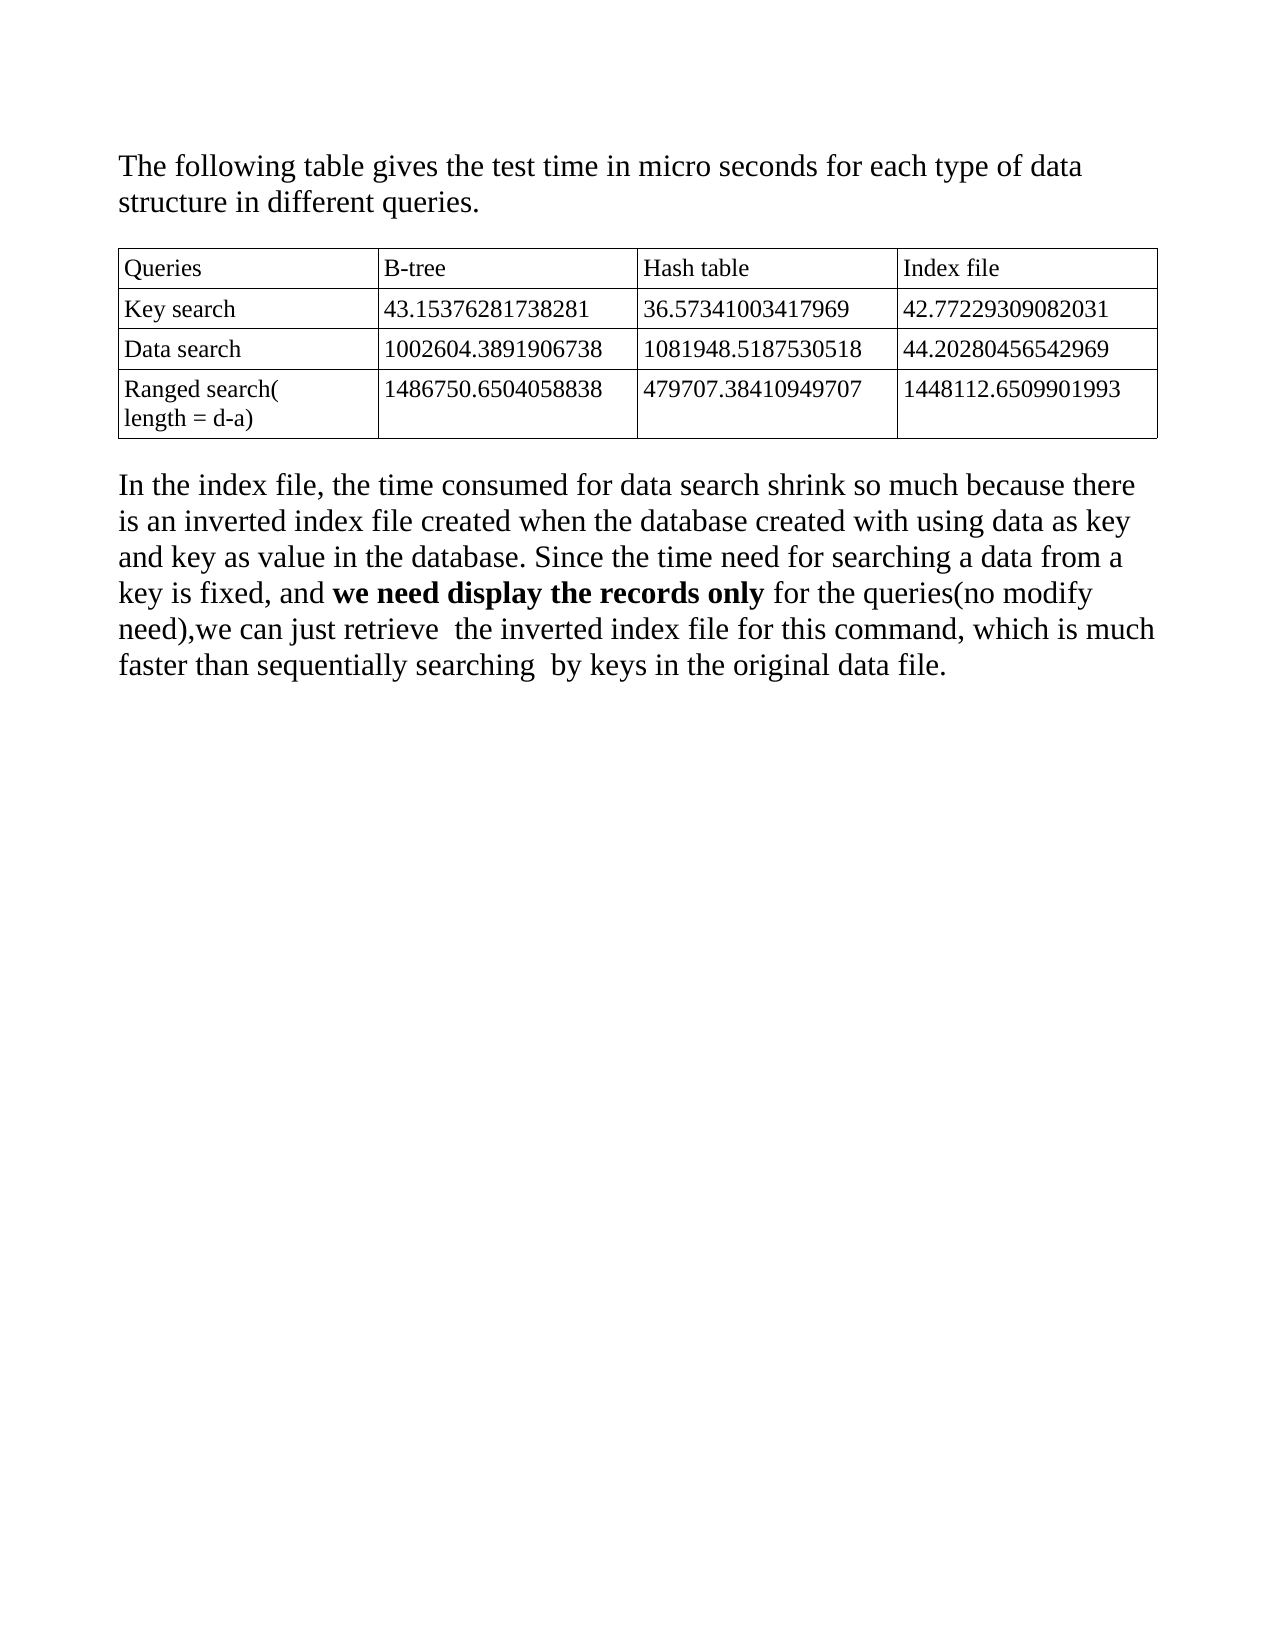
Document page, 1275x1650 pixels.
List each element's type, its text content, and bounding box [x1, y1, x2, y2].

table_cell 36.57341003417969 [638, 289, 897, 328]
table_cell 44.20280456542969 [898, 329, 1157, 368]
table_cell Ranged search( length = d-a) [119, 370, 378, 437]
table_header Hash table [638, 249, 897, 288]
table_cell 1448112.6509901993 [898, 370, 1157, 437]
table_header Index file [898, 249, 1157, 288]
text In the index file, the time consumed for data search shrink so much because there is an inverted index file created when the database created with using data as key and key as value in the database. Since the time need for searching a data from a key is fixed, and we need display the records only for the queries(no modify need),we can just retrieve the inverted index file for this command, which is much faster than sequentially searching by keys in the original data file. [118, 466, 1157, 682]
table_cell 42.77229309082031 [898, 289, 1157, 328]
table_header B-tree [379, 249, 637, 288]
text The following table gives the test time in micro seconds for each type of data structure in different queries. [118, 147, 1157, 219]
table_cell 1486750.6504058838 [379, 370, 637, 437]
table_cell Key search [119, 289, 378, 328]
table_cell 479707.38410949707 [638, 370, 897, 437]
table_header Queries [119, 249, 378, 288]
table_cell 1002604.3891906738 [379, 329, 637, 368]
table_cell 1081948.5187530518 [638, 329, 897, 368]
table_cell 43.15376281738281 [379, 289, 637, 328]
table_cell Data search [119, 329, 378, 368]
